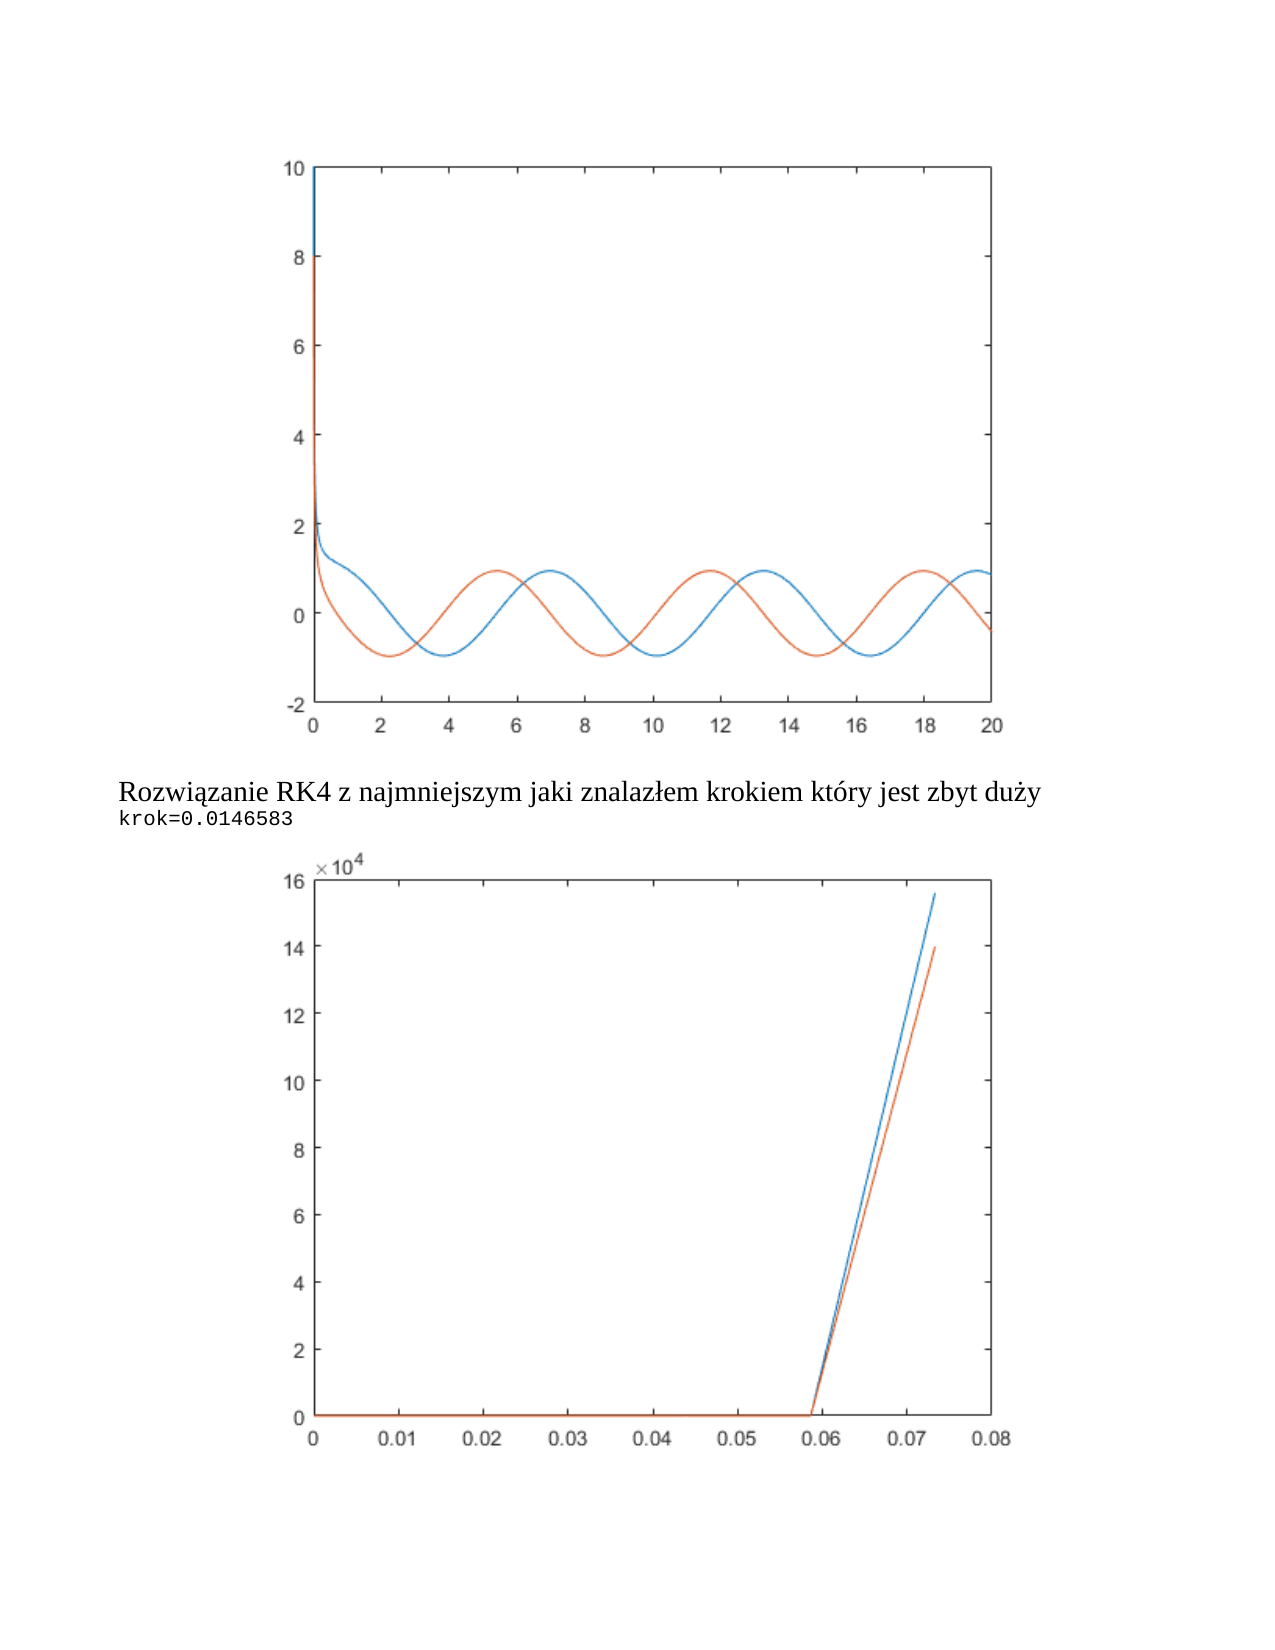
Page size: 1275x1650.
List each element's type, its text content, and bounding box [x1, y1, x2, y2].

picture [200, 831, 1075, 1488]
picture [200, 118, 1075, 775]
text Rozwiązanie RK4 z najmniejszym jaki znalazłem krokiem który jest zbyt duży krok=0.0146583 [118, 118, 1157, 831]
